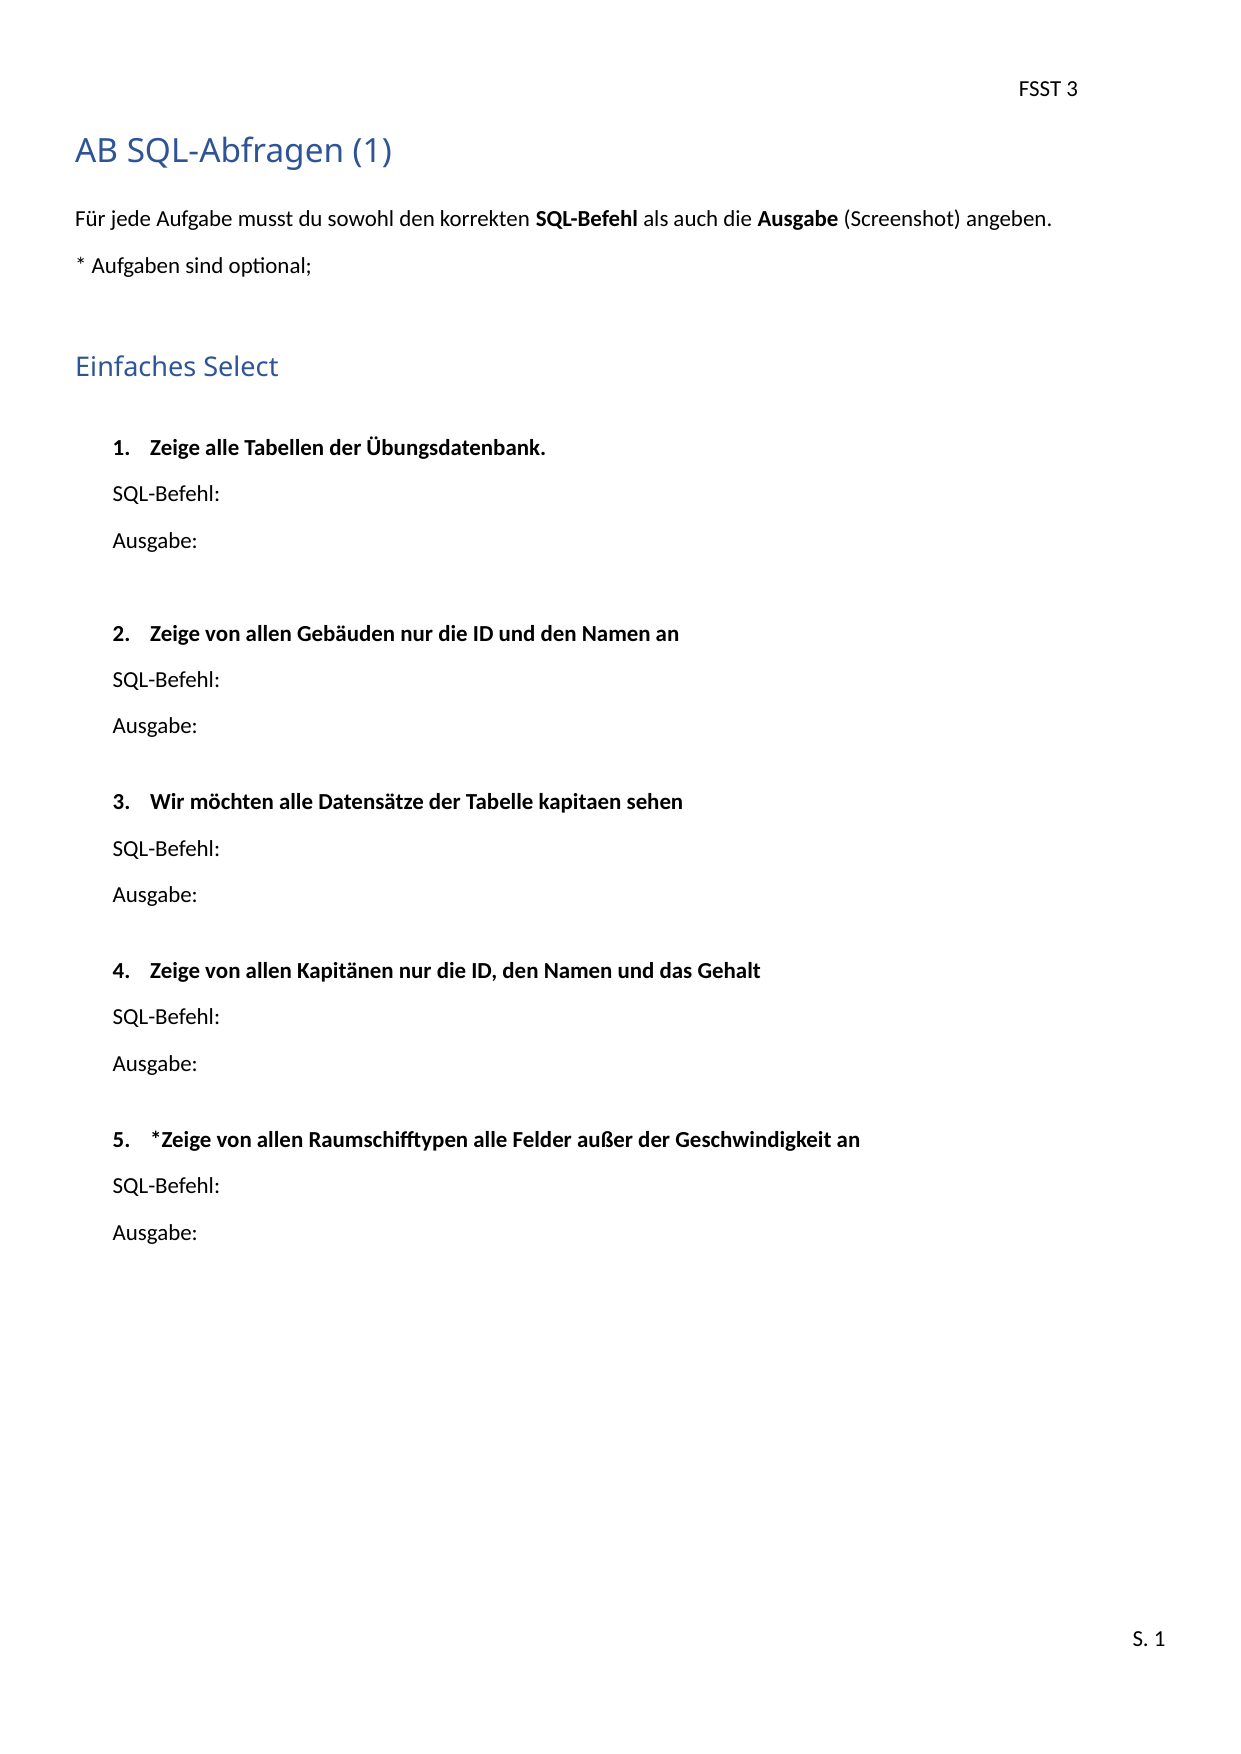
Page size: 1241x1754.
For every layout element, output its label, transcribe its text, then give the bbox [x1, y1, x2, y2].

list Zeige von allen Kapitänen nur die ID, den Namen und das Gehalt [112, 956, 1165, 984]
subtitle Einfaches Select [75, 348, 1165, 385]
text SQL-Befehl: [112, 479, 1165, 508]
text Ausgabe: [112, 526, 1165, 554]
text SQL-Befehl: [112, 1171, 1165, 1199]
list *Zeige von allen Raumschifftypen alle Felder außer der Geschwindigkeit an [112, 1125, 1165, 1153]
text Ausgabe: [112, 711, 1165, 739]
text SQL-Befehl: [112, 665, 1165, 693]
text Ausgabe: [112, 1218, 1165, 1246]
text Ausgabe: [112, 1049, 1165, 1077]
text SQL-Befehl: [112, 834, 1165, 862]
text * Aufgaben sind optional; [75, 251, 1165, 279]
text SQL-Befehl: [112, 1002, 1165, 1031]
subtitle AB SQL-Abfragen (1) [75, 127, 1165, 172]
text Für jede Aufgabe musst du sowohl den korrekten SQL-Befehl als auch die Ausgabe (Screenshot) angeben. [75, 175, 1165, 233]
list Zeige von allen Gebäuden nur die ID und den Namen an [112, 619, 1165, 647]
text Ausgabe: [112, 880, 1165, 908]
list Zeige alle Tabellen der Übungsdatenbank. [112, 433, 1165, 461]
list Wir möchten alle Datensätze der Tabelle kapitaen sehen [112, 787, 1165, 815]
